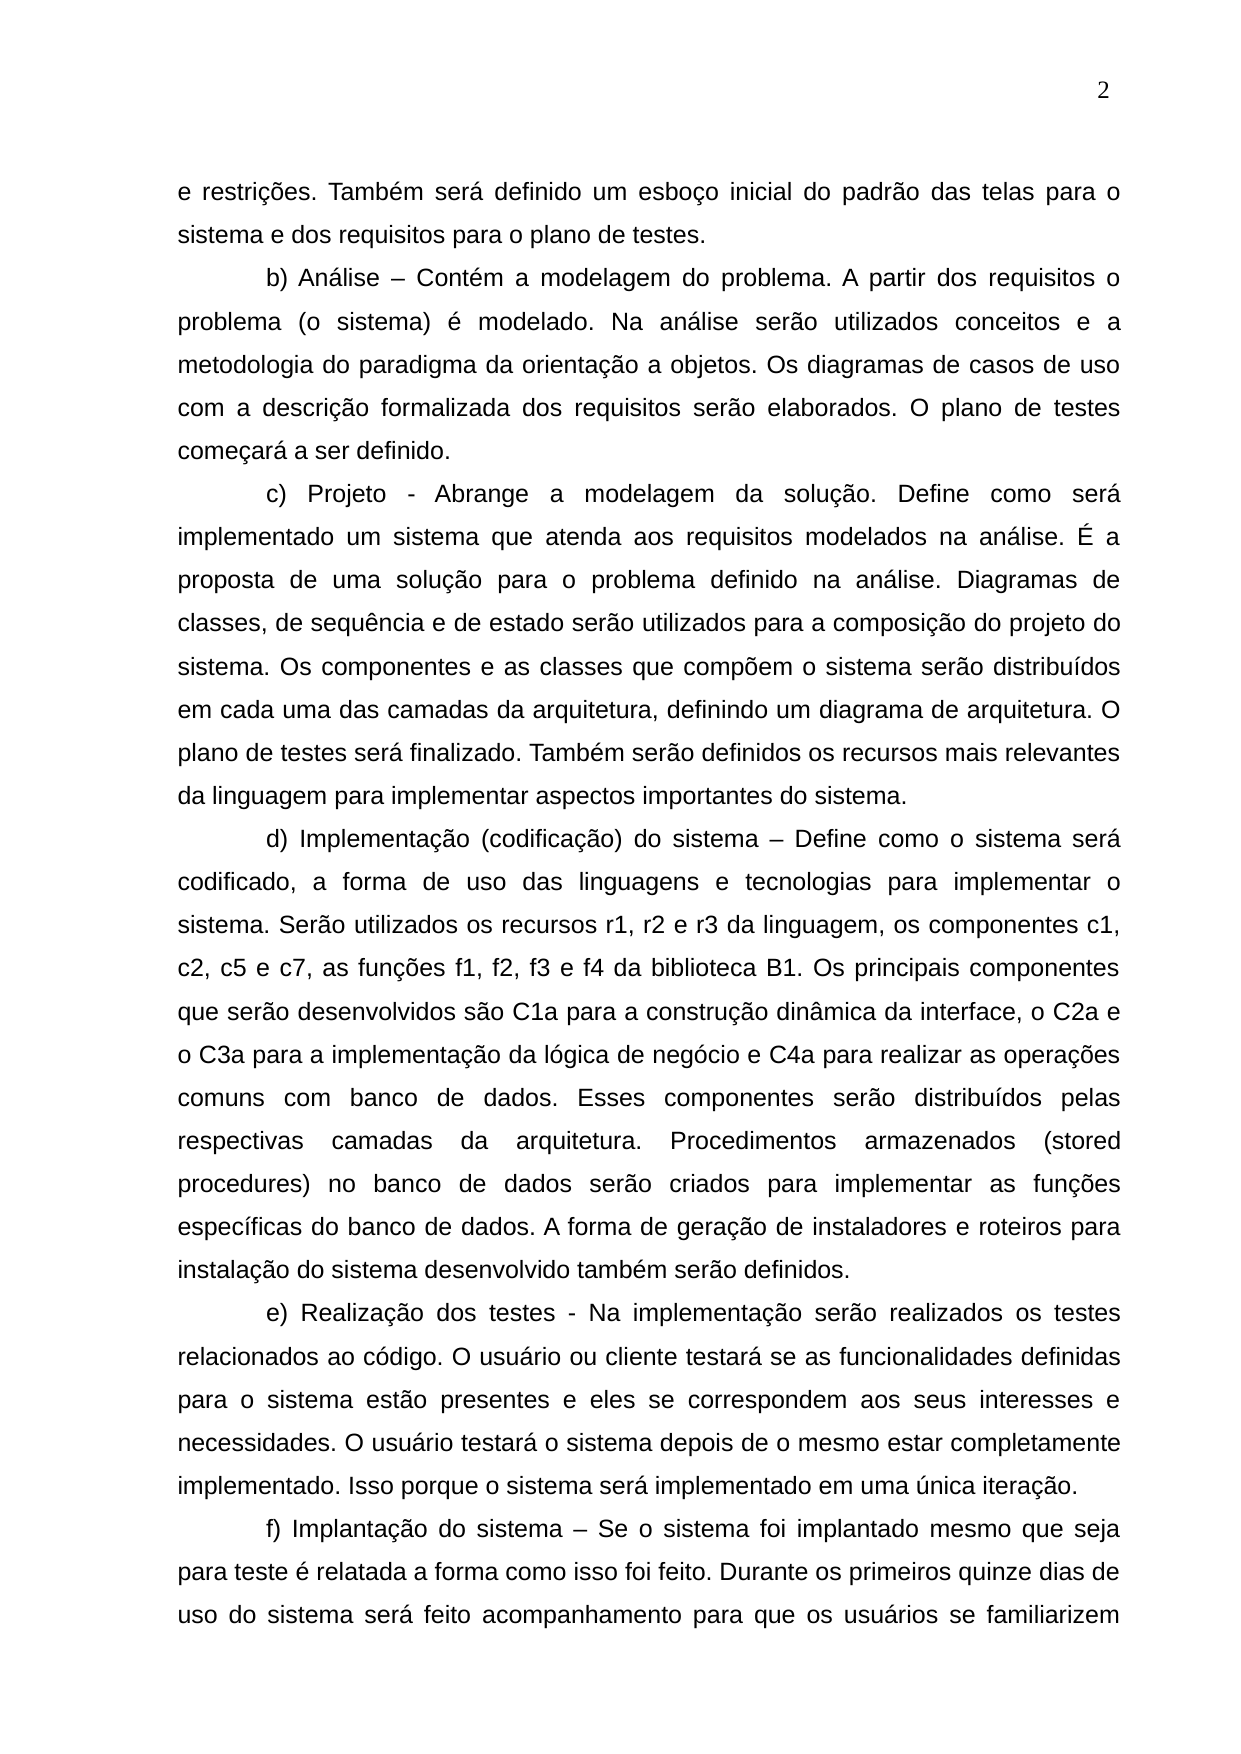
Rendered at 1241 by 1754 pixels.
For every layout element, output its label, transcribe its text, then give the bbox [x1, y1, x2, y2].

text d) Implementação (codificação) do sistema – Define como o sistema será codificado, a forma de uso das linguagens e tecnologias para implementar o sistema. Serão utilizados os recursos r1, r2 e r3 da linguagem, os componentes c1, c2, c5 e c7, as funções f1, f2, f3 e f4 da biblioteca B1. Os principais componentes que serão desenvolvidos são C1a para a construção dinâmica da interface, o C2a e o C3a para a implementação da lógica de negócio e C4a para realizar as operações comuns com banco de dados. Esses componentes serão distribuídos pelas respectivas camadas da arquitetura. Procedimentos armazenados (stored procedures) no banco de dados serão criados para implementar as funções específicas do banco de dados. A forma de geração de instaladores e roteiros para instalação do sistema desenvolvido também serão definidos. [177, 824, 1122, 1284]
text e restrições. Também será definido um esboço inicial do padrão das telas para o sistema e dos requisitos para o plano de testes. [177, 177, 1122, 249]
text f) Implantação do sistema – Se o sistema foi implantado mesmo que seja para teste é relatada a forma como isso foi feito. Durante os primeiros quinze dias de uso do sistema será feito acompanhamento para que os usuários se familiarizem [177, 1514, 1122, 1629]
text c) Projeto - Abrange a modelagem da solução. Define como será implementado um sistema que atenda aos requisitos modelados na análise. É a proposta de uma solução para o problema definido na análise. Diagramas de classes, de sequência e de estado serão utilizados para a composição do projeto do sistema. Os componentes e as classes que compõem o sistema serão distribuídos em cada uma das camadas da arquitetura, definindo um diagrama de arquitetura. O plano de testes será finalizado. Também serão definidos os recursos mais relevantes da linguagem para implementar aspectos importantes do sistema. [177, 479, 1122, 810]
text b) Análise – Contém a modelagem do problema. A partir dos requisitos o problema (o sistema) é modelado. Na análise serão utilizados conceitos e a metodologia do paradigma da orientação a objetos. Os diagramas de casos de uso com a descrição formalizada dos requisitos serão elaborados. O plano de testes começará a ser definido. [177, 263, 1122, 465]
text e) Realização dos testes - Na implementação serão realizados os testes relacionados ao código. O usuário ou cliente testará se as funcionalidades definidas para o sistema estão presentes e eles se correspondem aos seus interesses e necessidades. O usuário testará o sistema depois de o mesmo estar completamente implementado. Isso porque o sistema será implementado em uma única iteração. [177, 1298, 1122, 1500]
